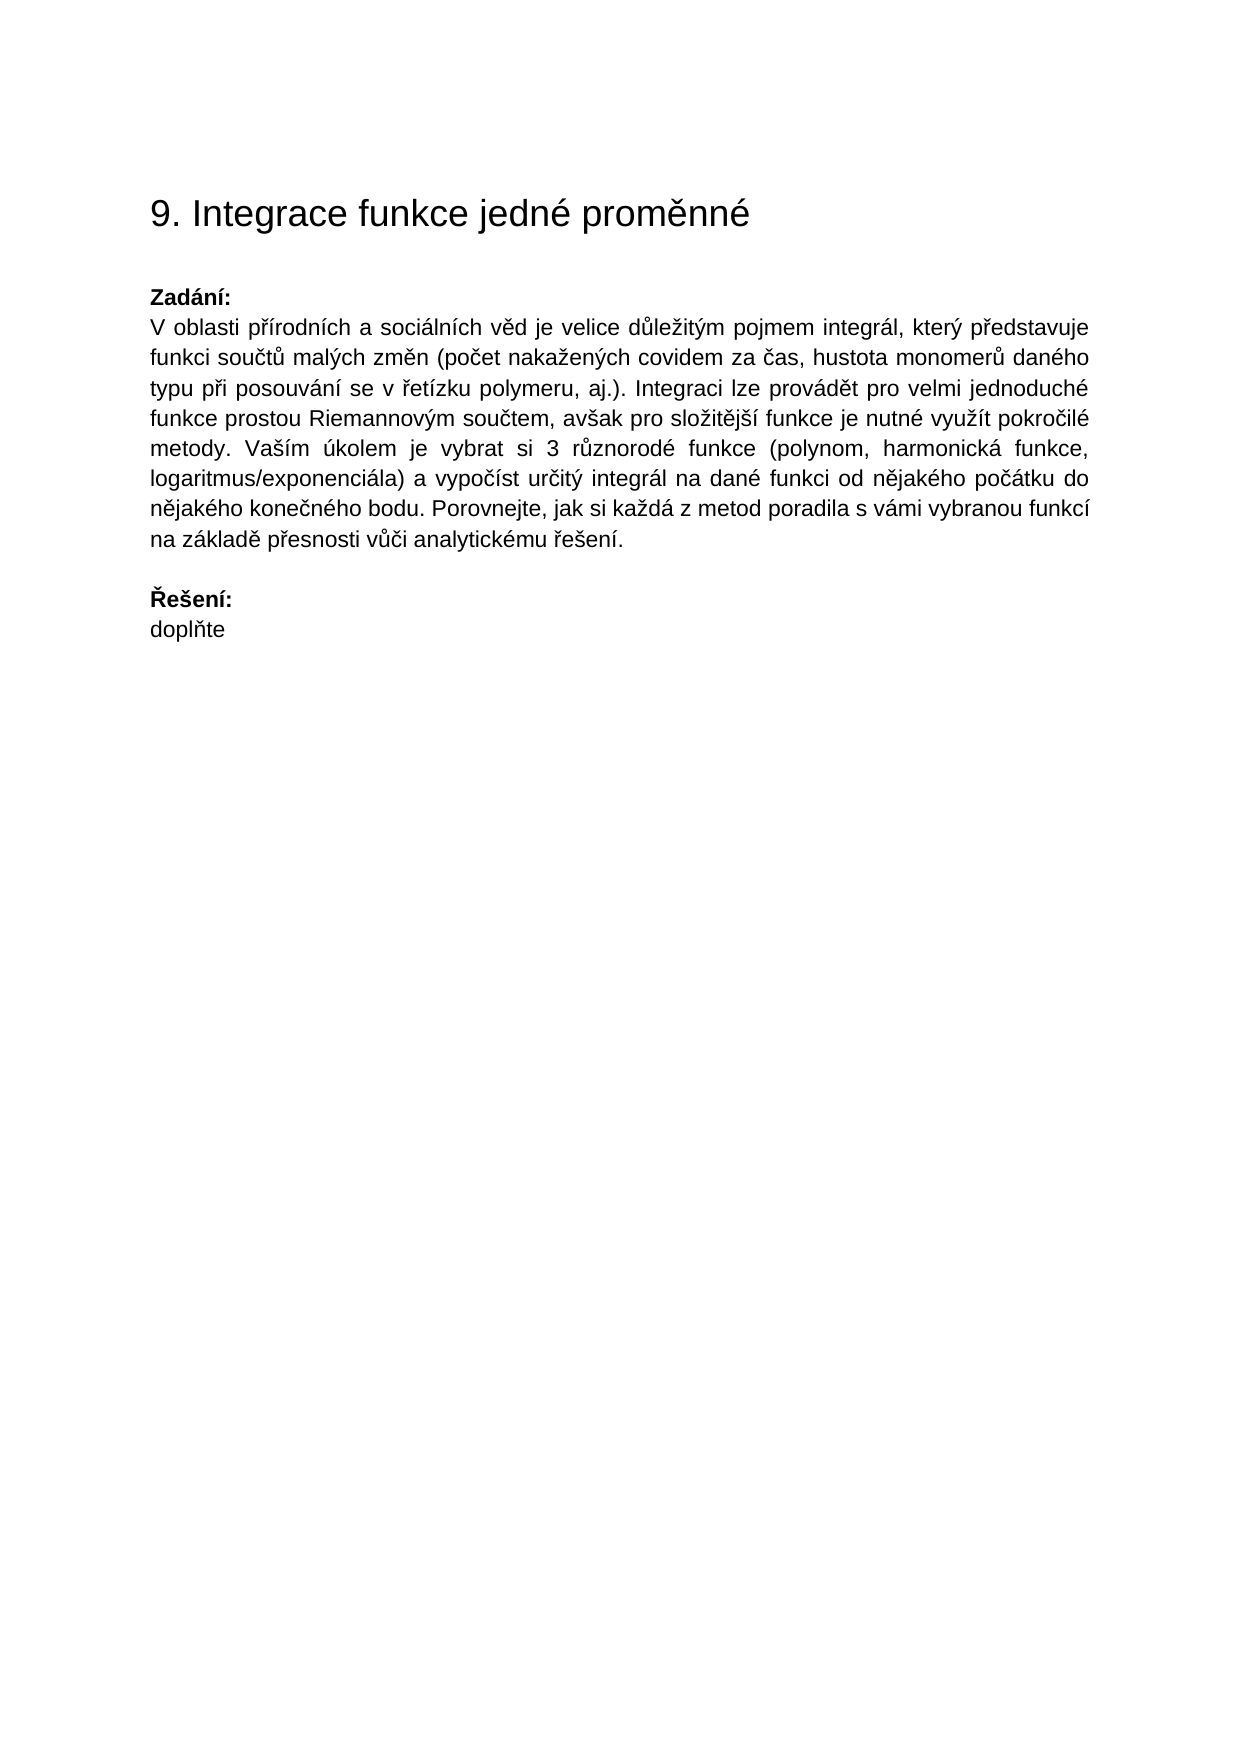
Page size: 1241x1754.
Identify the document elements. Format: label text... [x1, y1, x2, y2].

subtitle 9. Integrace funkce jedné proměnné [150, 192, 1090, 235]
text Zadání: [150, 284, 1090, 310]
text V oblasti přírodních a sociálních věd je velice důležitým pojmem integrál, který představuje funkci součtů malých změn (počet nakažených covidem za čas, hustota monomerů daného typu při posouvání se v řetízku polymeru, aj.). Integraci lze provádět pro velmi jednoduché funkce prostou Riemannovým součtem, avšak pro složitější funkce je nutné využít pokročilé metody. Vaším úkolem je vybrat si 3 různorodé funkce (polynom, harmonická funkce, logaritmus/exponenciála) a vypočíst určitý integrál na dané funkci od nějakého počátku do nějakého konečného bodu. Porovnejte, jak si každá z metod poradila s vámi vybranou funkcí na základě přesnosti vůči analytickému řešení. [150, 314, 1090, 552]
text doplňte [150, 616, 1090, 643]
text Řešení: [150, 586, 1090, 612]
